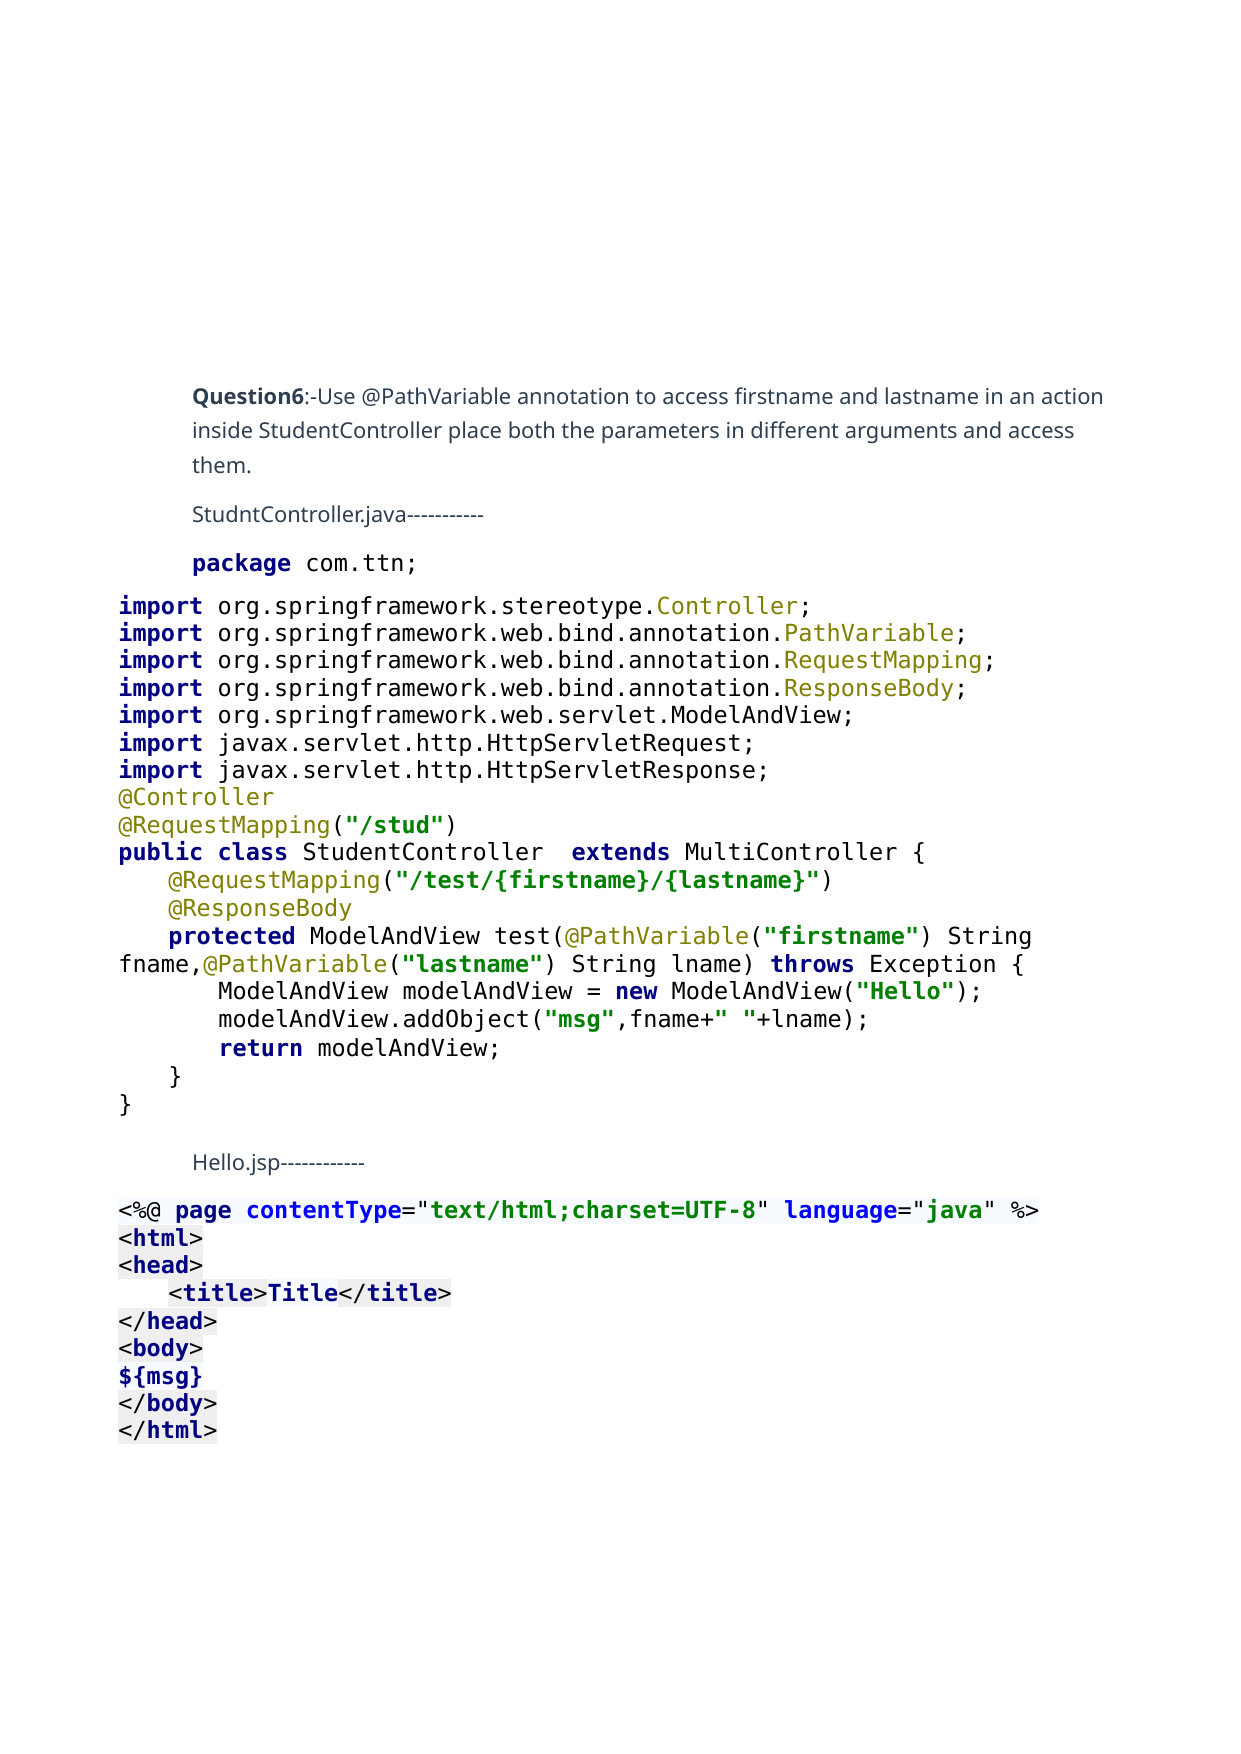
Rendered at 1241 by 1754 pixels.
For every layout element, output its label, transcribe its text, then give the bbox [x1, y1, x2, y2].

text modelAndView.addObject("msg",fname+" "+lname); [118, 1006, 1122, 1034]
text </html> [118, 1417, 1122, 1444]
list Hello.jsp------------ [118, 1147, 1122, 1177]
text import org.springframework.web.bind.annotation.PathVariable; [118, 619, 1122, 647]
text import org.springframework.web.bind.annotation.ResponseBody; [118, 674, 1122, 702]
text <title>Title</title> [118, 1279, 1122, 1307]
text return modelAndView; [118, 1034, 1122, 1062]
text } [118, 1090, 1122, 1118]
text @ResponseBody [118, 894, 1122, 922]
text <%@ page contentType="text/html;charset=UTF-8" language="java" %> [118, 1197, 1122, 1224]
text } [118, 1062, 1122, 1090]
text import org.springframework.web.bind.annotation.RequestMapping; [118, 647, 1122, 674]
text <html> [118, 1224, 1122, 1252]
list package com.ttn; [118, 549, 1122, 577]
list StudntController.java----------- [118, 499, 1122, 529]
text @RequestMapping("/test/{firstname}/{lastname}") [118, 866, 1122, 894]
text import javax.servlet.http.HttpServletRequest; [118, 729, 1122, 757]
text </body> [118, 1389, 1122, 1417]
text import org.springframework.stereotype.Controller; [118, 592, 1122, 619]
text import javax.servlet.http.HttpServletResponse; [118, 757, 1122, 784]
text public class StudentController extends MultiController { [118, 839, 1122, 866]
text <head> [118, 1252, 1122, 1279]
list Question6:-Use @PathVariable annotation to access firstname and lastname in an action inside StudentController place both the parameters in different arguments and access them. [118, 381, 1122, 479]
text protected ModelAndView test(@PathVariable("firstname") String fname,@PathVariable("lastname") String lname) throws Exception { [118, 922, 1122, 978]
text @RequestMapping("/stud") [118, 811, 1122, 839]
text @Controller [118, 784, 1122, 811]
text ModelAndView modelAndView = new ModelAndView("Hello"); [118, 978, 1122, 1006]
text </head> [118, 1307, 1122, 1335]
text <body> [118, 1335, 1122, 1362]
text import org.springframework.web.servlet.ModelAndView; [118, 702, 1122, 729]
text ${msg} [118, 1362, 1122, 1389]
